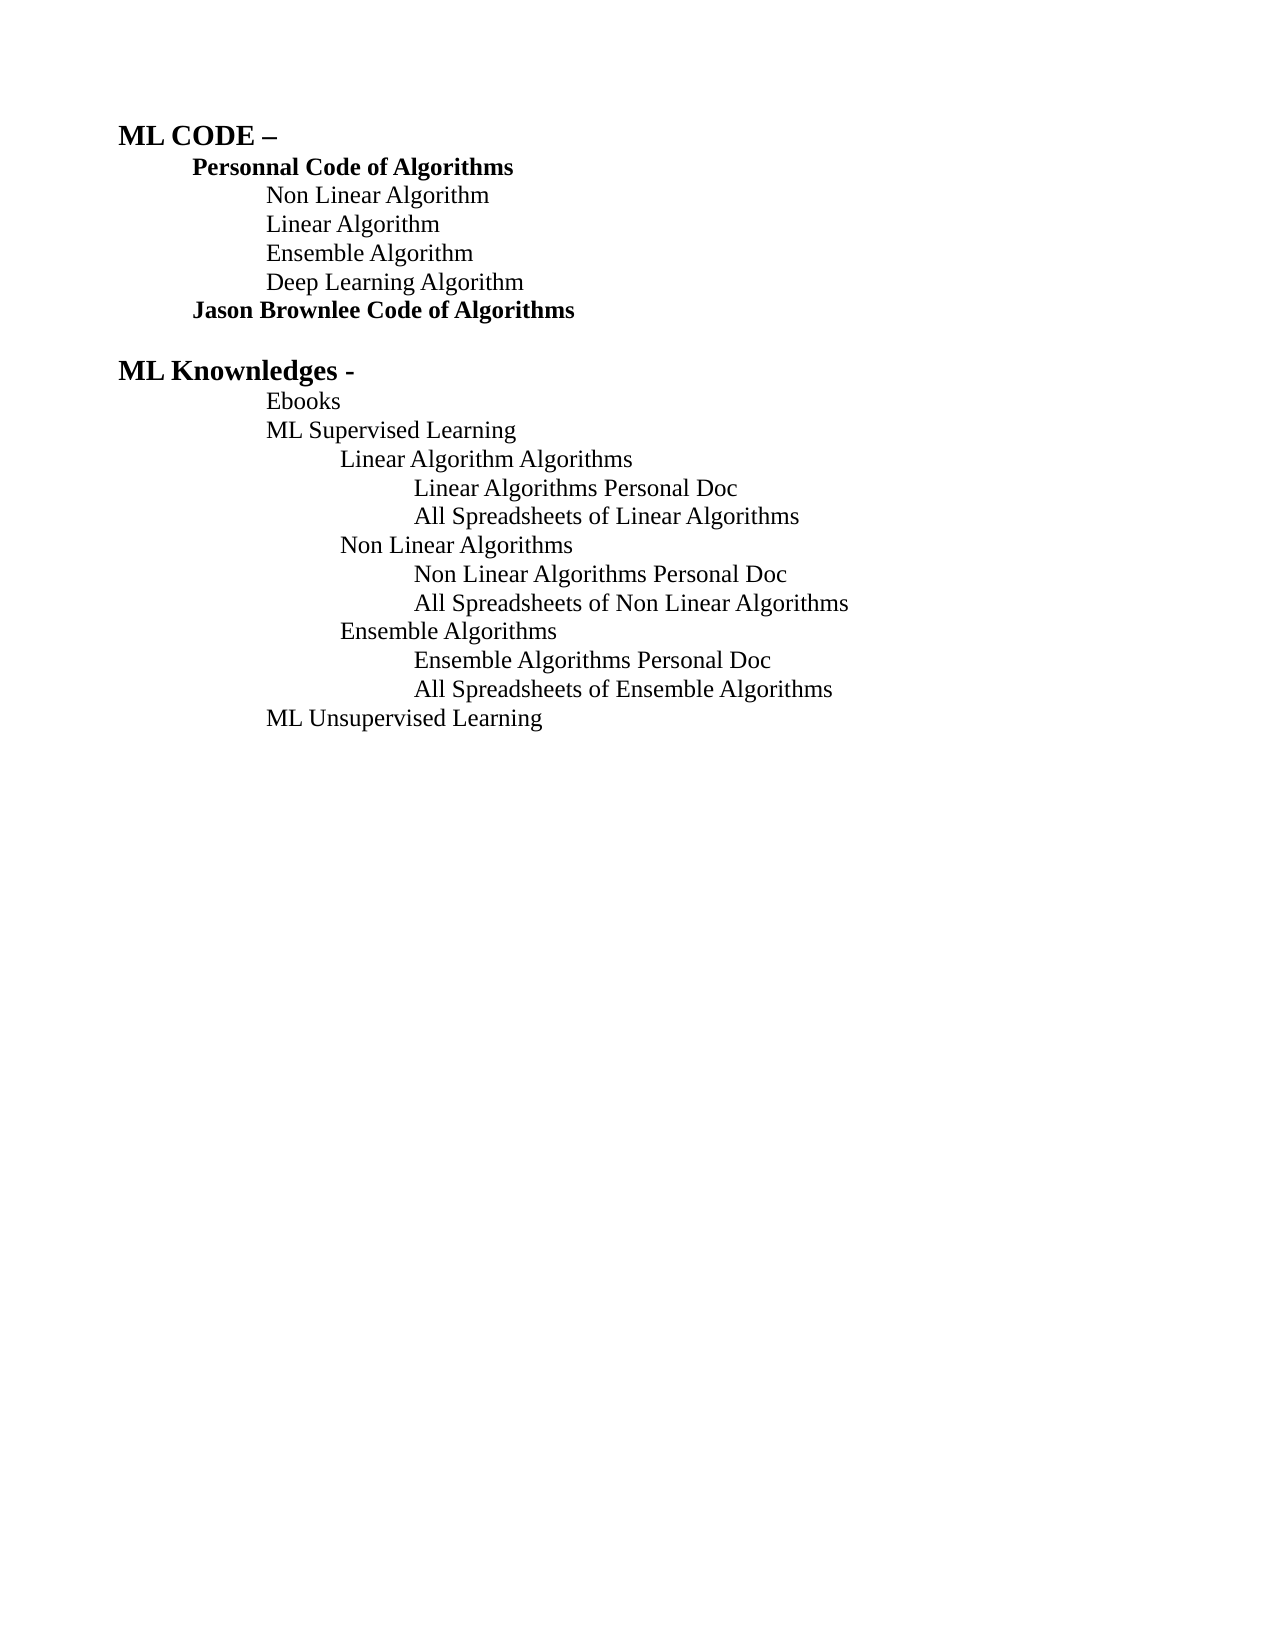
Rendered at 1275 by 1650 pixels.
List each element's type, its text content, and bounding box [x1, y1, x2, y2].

text Ebooks [118, 386, 1157, 415]
text Non Linear Algorithms Personal Doc [118, 559, 1157, 588]
text Ensemble Algorithm [118, 238, 1157, 267]
text Non Linear Algorithms [118, 530, 1157, 559]
text ML Unsupervised Learning [118, 703, 1157, 731]
text Linear Algorithms Personal Doc [118, 473, 1157, 501]
text All Spreadsheets of Ensemble Algorithms [118, 674, 1157, 703]
text ML CODE – [118, 118, 1157, 152]
text Ensemble Algorithms [118, 616, 1157, 645]
text Personnal Code of Algorithms [118, 152, 1157, 180]
text Deep Learning Algorithm [118, 267, 1157, 295]
text Jason Brownlee Code of Algorithms [118, 295, 1157, 324]
text All Spreadsheets of Non Linear Algorithms [118, 588, 1157, 616]
text Ensemble Algorithms Personal Doc [118, 645, 1157, 674]
text Non Linear Algorithm [118, 180, 1157, 209]
text Linear Algorithm [118, 209, 1157, 238]
text ML Knownledges - [118, 353, 1157, 386]
text All Spreadsheets of Linear Algorithms [118, 501, 1157, 530]
text Linear Algorithm Algorithms [118, 444, 1157, 473]
text ML Supervised Learning [118, 415, 1157, 444]
